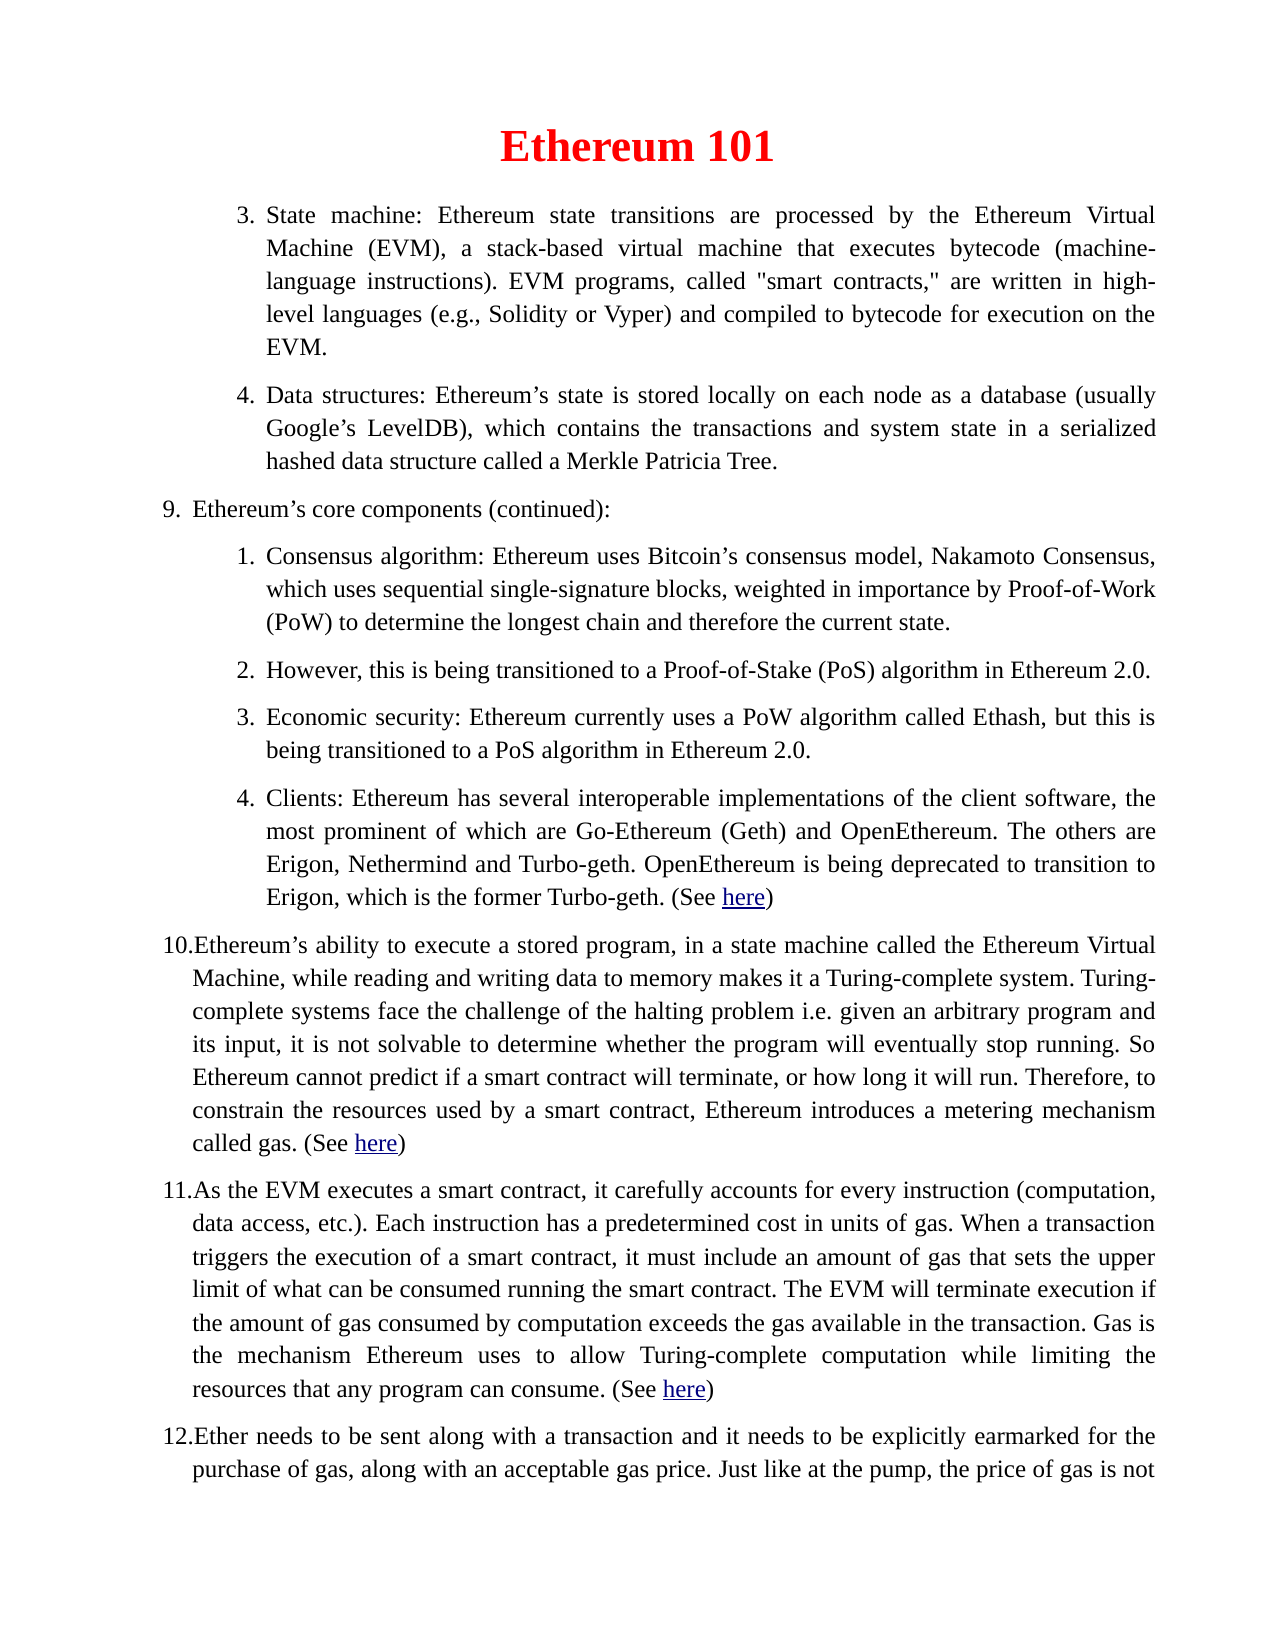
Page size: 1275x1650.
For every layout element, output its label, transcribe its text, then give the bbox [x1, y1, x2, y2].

list Consensus algorithm: Ethereum uses Bitcoin’s consensus model, Nakamoto Consensus, which uses sequential single-signature blocks, weighted in importance by Proof-of-Work (PoW) to determine the longest chain and therefore the current state. [236, 541, 1157, 636]
list Ether needs to be sent along with a transaction and it needs to be explicitly earmarked for the purchase of gas, along with an acceptable gas price. Just like at the pump, the price of gas is not [162, 1421, 1157, 1483]
list However, this is being transitioned to a Proof-of-Stake (PoS) algorithm in Ethereum 2.0. [236, 655, 1157, 684]
list Clients: Ethereum has several interoperable implementations of the client software, the most prominent of which are Go-Ethereum (Geth) and OpenEthereum. The others are Erigon, Nethermind and Turbo-geth. OpenEthereum is being deprecated to transition to Erigon, which is the former Turbo-geth. (See here) [236, 783, 1157, 911]
list Economic security: Ethereum currently uses a PoW algorithm called Ethash, but this is being transitioned to a PoS algorithm in Ethereum 2.0. [236, 702, 1157, 764]
list Ethereum’s core components (continued): [162, 494, 1157, 522]
list Ethereum’s ability to execute a stored program, in a state machine called the Ethereum Virtual Machine, while reading and writing data to memory makes it a Turing-complete system. Turing-complete systems face the challenge of the halting problem i.e. given an arbitrary program and its input, it is not solvable to determine whether the program will eventually stop running. So Ethereum cannot predict if a smart contract will terminate, or how long it will run. Therefore, to constrain the resources used by a smart contract, Ethereum introduces a metering mechanism called gas. (See here) [162, 930, 1157, 1157]
list As the EVM executes a smart contract, it carefully accounts for every instruction (computation, data access, etc.). Each instruction has a predetermined cost in units of gas. When a transaction triggers the execution of a smart contract, it must include an amount of gas that sets the upper limit of what can be consumed running the smart contract. The EVM will terminate execution if the amount of gas consumed by computation exceeds the gas available in the transaction. Gas is the mechanism Ethereum uses to allow Turing-complete computation while limiting the resources that any program can consume. (See here) [162, 1176, 1157, 1402]
list State machine: Ethereum state transitions are processed by the Ethereum Virtual Machine (EVM), a stack-based virtual machine that executes bytecode (machine-language instructions). EVM programs, called "smart contracts," are written in high-level languages (e.g., Solidity or Vyper) and compiled to bytecode for execution on the EVM. [236, 200, 1157, 361]
list Data structures: Ethereum’s state is stored locally on each node as a database (usually Google’s LevelDB), which contains the transactions and system state in a serialized hashed data structure called a Merkle Patricia Tree. [236, 380, 1157, 475]
